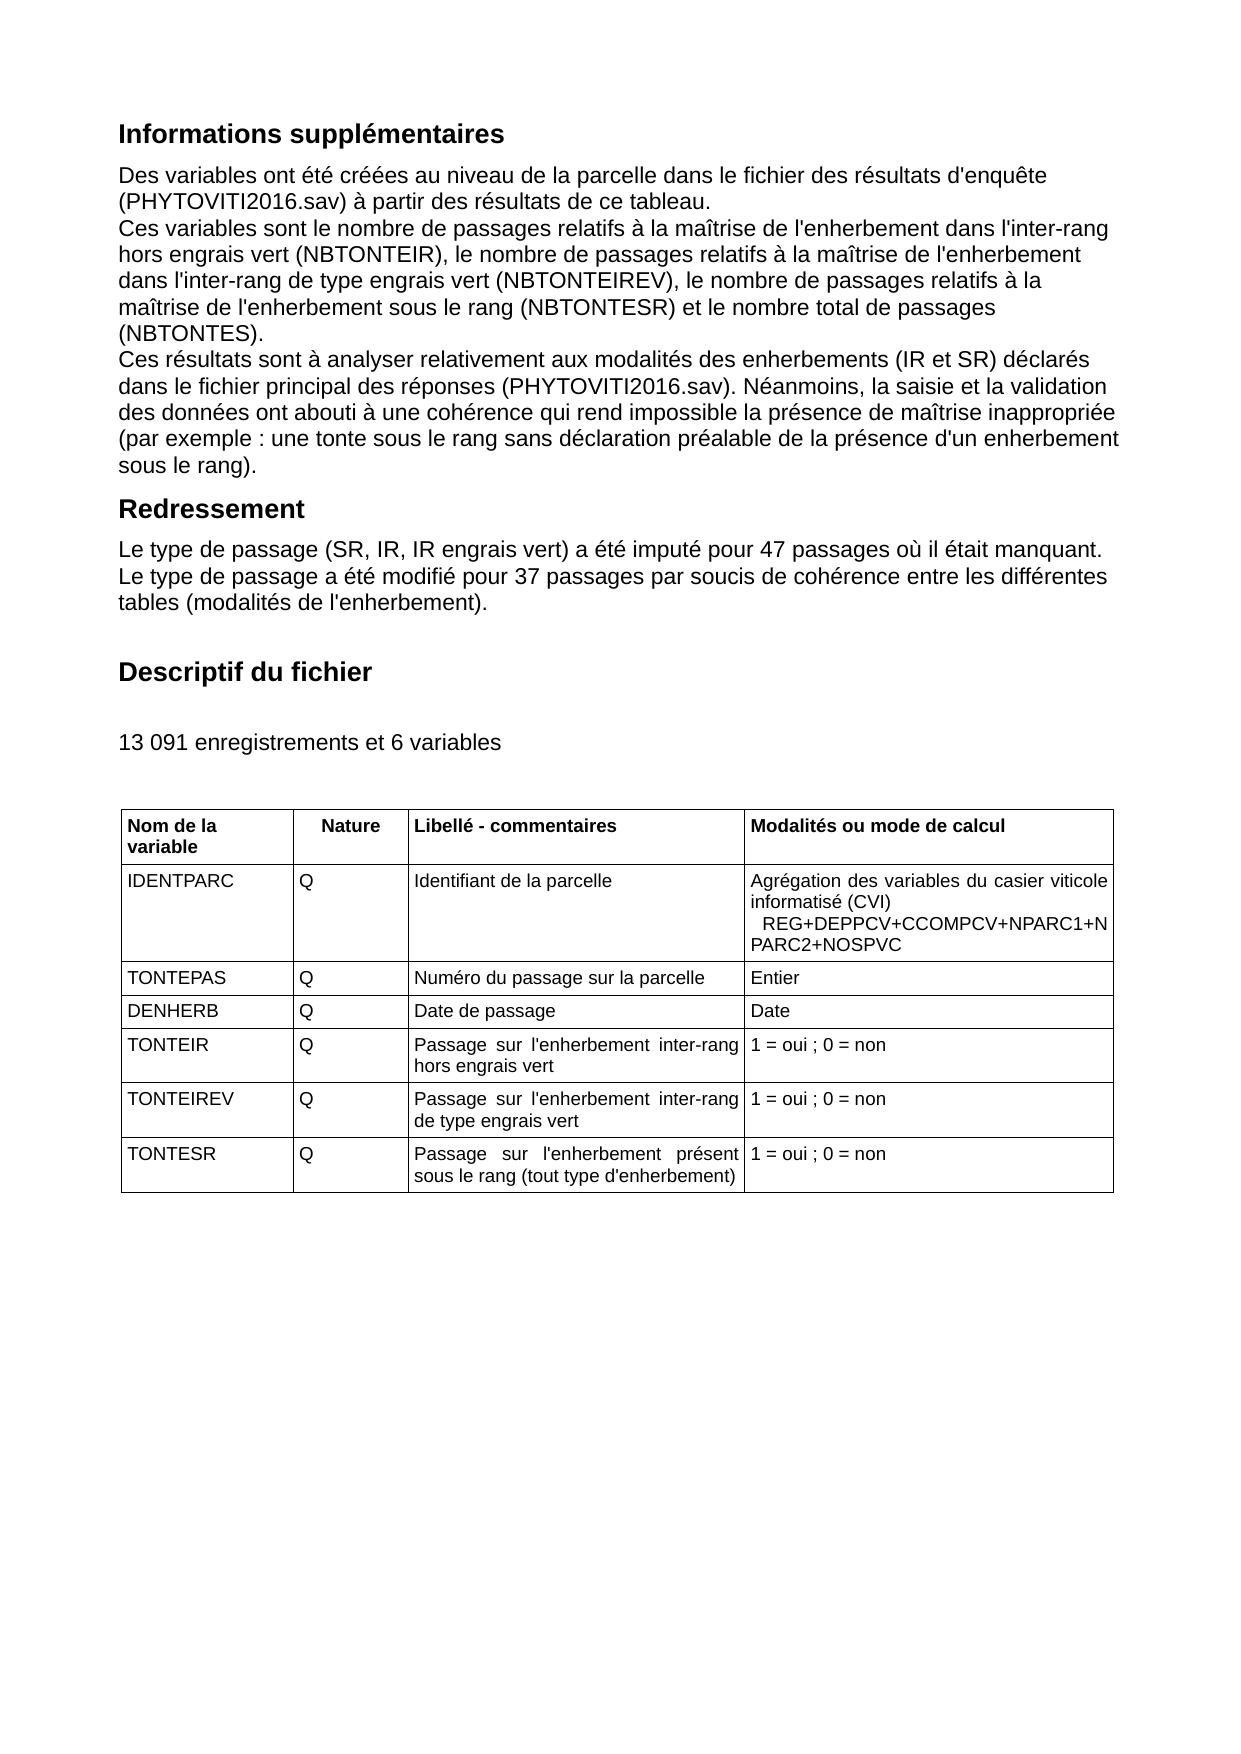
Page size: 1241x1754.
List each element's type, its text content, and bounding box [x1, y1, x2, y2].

table_cell Q [294, 996, 408, 1028]
table_cell Q [294, 1083, 408, 1137]
table_cell DENHERB [122, 996, 293, 1028]
table_cell Passage sur l'enherbement présent sous le rang (tout type d'enherbement) [409, 1138, 744, 1192]
table_cell 1 = oui ; 0 = non [745, 1083, 1113, 1137]
table_header Libellé - commentaires [409, 810, 744, 863]
table_header Nature [294, 810, 408, 863]
table_cell Numéro du passage sur la parcelle [409, 962, 744, 994]
subtitle Redressement [118, 493, 1122, 524]
table_cell 1 = oui ; 0 = non [745, 1029, 1113, 1082]
table_cell Q [294, 865, 408, 961]
text Des variables ont été créées au niveau de la parcelle dans le fichier des résultats d'enquête (PHYTOVITI2016.sav) à partir des résultats de ce tableau. [118, 162, 1122, 214]
table_cell IDENTPARC [122, 865, 293, 961]
table_header Nom de la variable [122, 810, 293, 863]
table_cell Identifiant de la parcelle [409, 865, 744, 961]
table_cell Passage sur l'enherbement inter-rang de type engrais vert [409, 1083, 744, 1137]
text Ces résultats sont à analyser relativement aux modalités des enherbements (IR et SR) déclarés dans le fichier principal des réponses (PHYTOVITI2016.sav). Néanmoins, la saisie et la validation des données ont abouti à une cohérence qui rend impossible la présence de maîtrise inappropriée (par exemple : une tonte sous le rang sans déclaration préalable de la présence d'un enherbement sous le rang). [118, 346, 1122, 478]
text Le type de passage a été modifié pour 37 passages par soucis de cohérence entre les différentes tables (modalités de l'enherbement). [118, 563, 1122, 616]
table_cell TONTEIREV [122, 1083, 293, 1137]
table_cell Agrégation des variables du casier viticole informatisé (CVI) REG+DEPPCV+CCOMPCV+NPARC1+NPARC2+NOSPVC [745, 865, 1113, 961]
table_cell TONTESR [122, 1138, 293, 1192]
table_cell Q [294, 1138, 408, 1192]
table_cell Q [294, 1029, 408, 1082]
table_cell Q [294, 962, 408, 994]
subtitle Informations supplémentaires [118, 118, 1122, 149]
table_cell Date de passage [409, 996, 744, 1028]
table_cell TONTEPAS [122, 962, 293, 994]
text Le type de passage (SR, IR, IR engrais vert) a été imputé pour 47 passages où il était manquant. [118, 536, 1122, 563]
table_cell Date [745, 996, 1113, 1028]
subtitle Descriptif du fichier [118, 656, 1122, 688]
table_cell Entier [745, 962, 1113, 994]
table_cell Passage sur l'enherbement inter-rang hors engrais vert [409, 1029, 744, 1082]
text 13 091 enregistrements et 6 variables [118, 729, 1122, 755]
text Ces variables sont le nombre de passages relatifs à la maîtrise de l'enherbement dans l'inter-rang hors engrais vert (NBTONTEIR), le nombre de passages relatifs à la maîtrise de l'enherbement dans l'inter-rang de type engrais vert (NBTONTEIREV), le nombre de passages relatifs à la maîtrise de l'enherbement sous le rang (NBTONTESR) et le nombre total de passages (NBTONTES). [118, 214, 1122, 346]
table_header Modalités ou mode de calcul [745, 810, 1113, 863]
table_cell 1 = oui ; 0 = non [745, 1138, 1113, 1192]
table_cell TONTEIR [122, 1029, 293, 1082]
